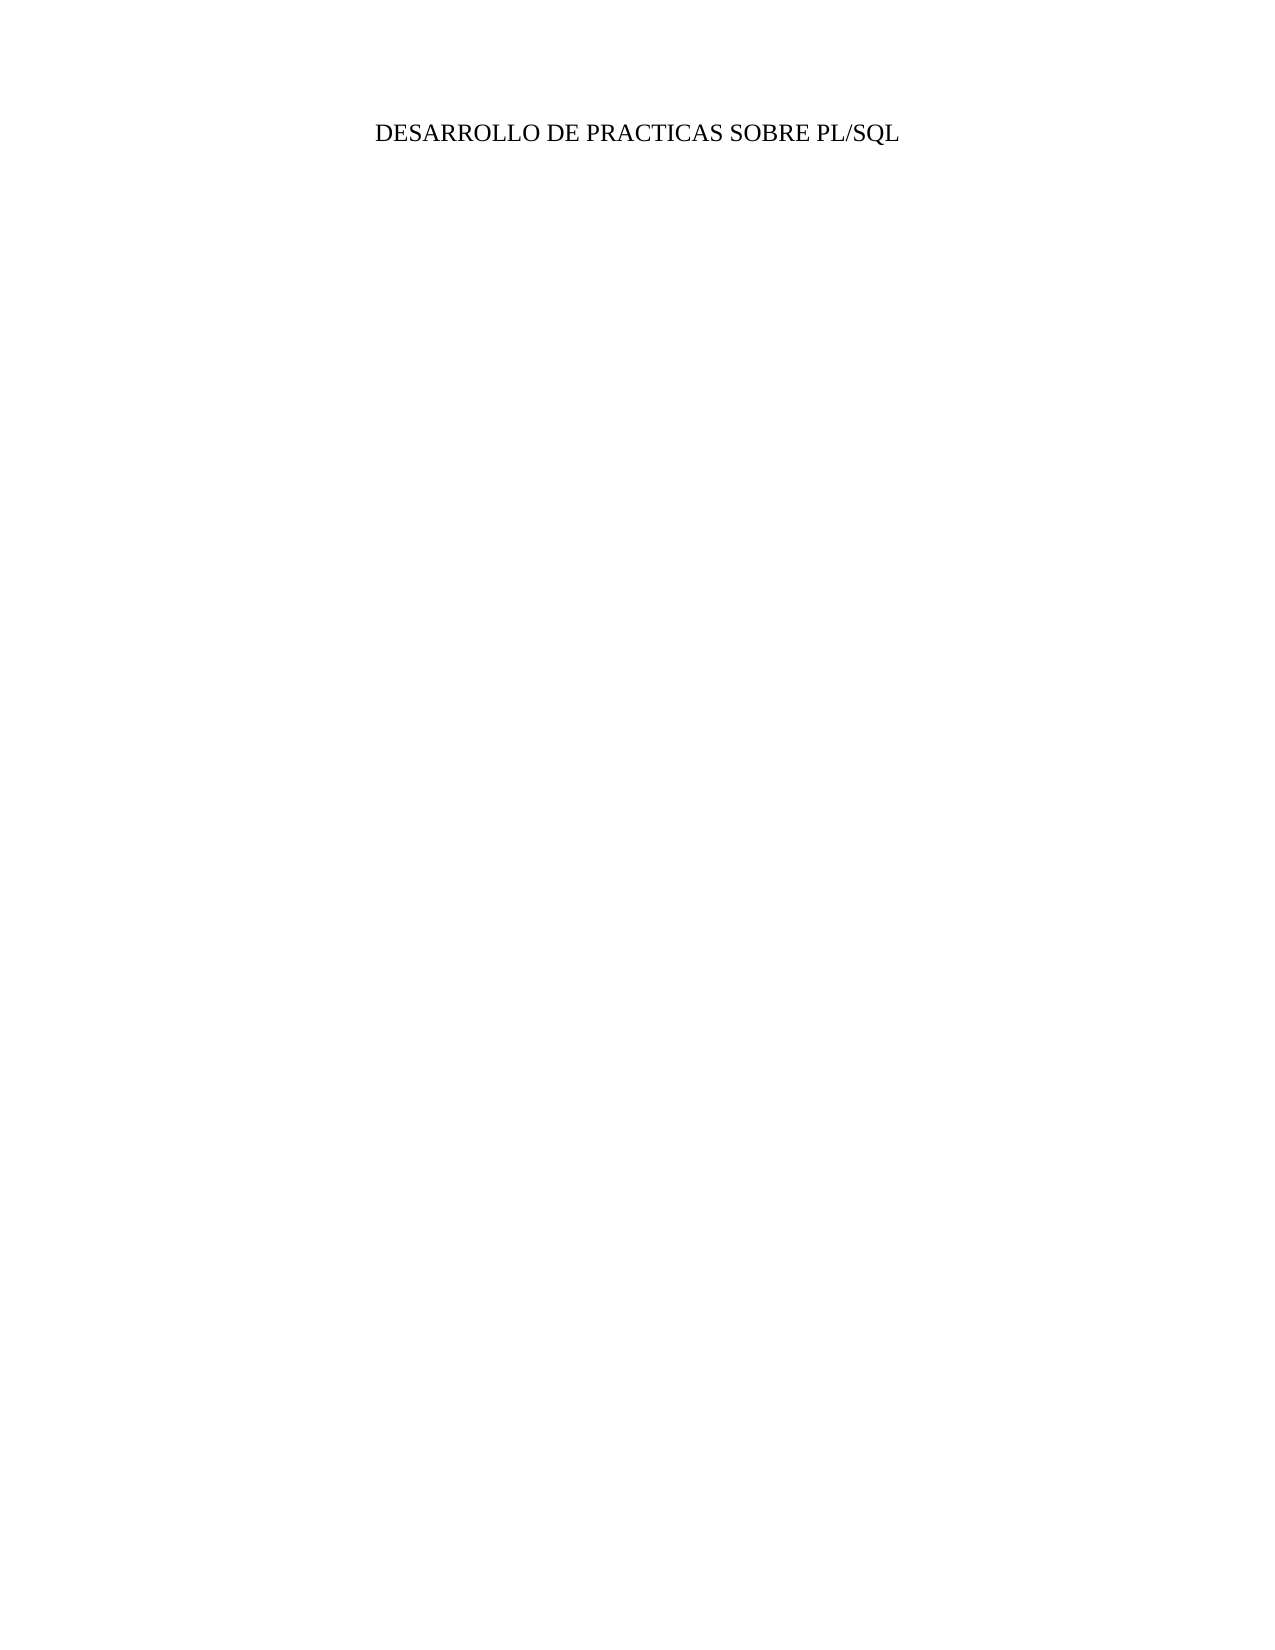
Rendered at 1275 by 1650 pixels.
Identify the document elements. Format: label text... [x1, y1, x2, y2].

text DESARROLLO DE PRACTICAS SOBRE PL/SQL [118, 118, 1157, 147]
